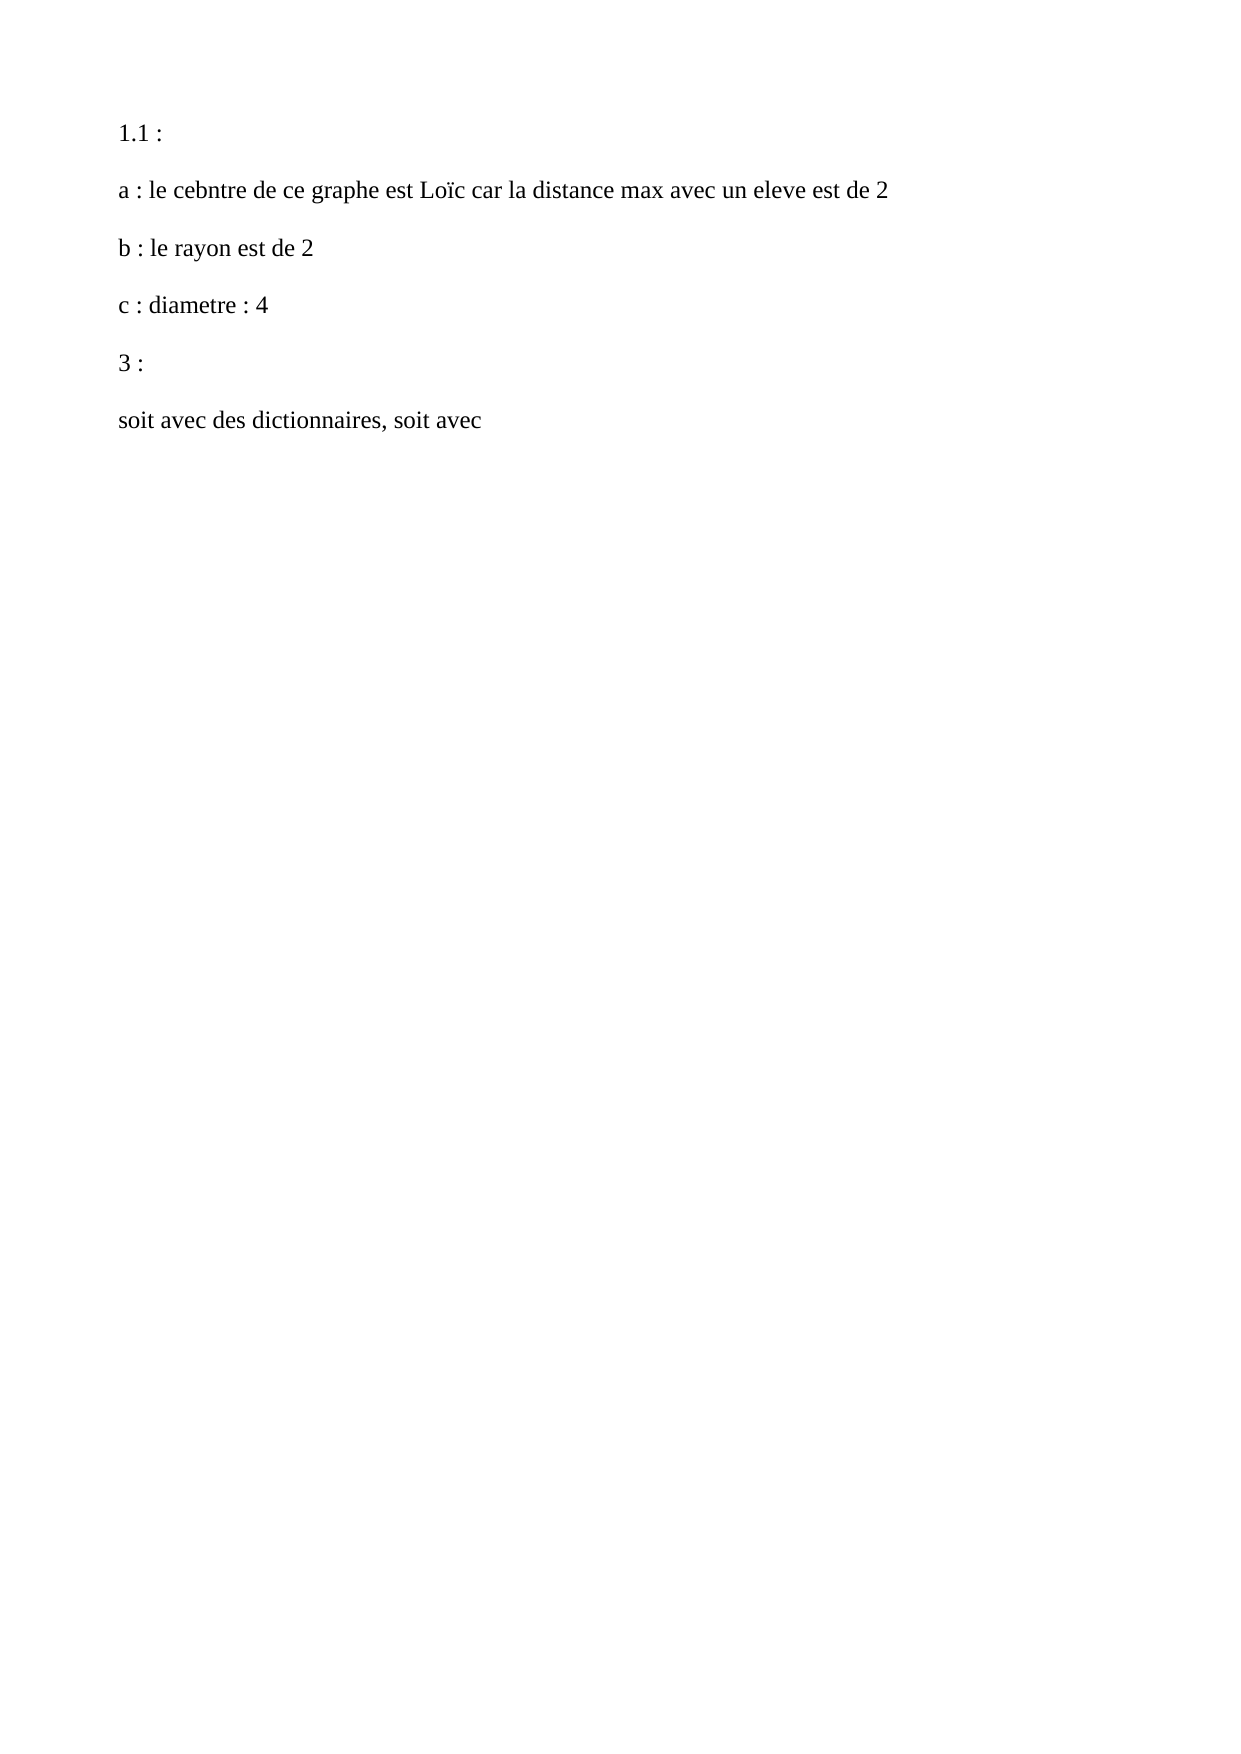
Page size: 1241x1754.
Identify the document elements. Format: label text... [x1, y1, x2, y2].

text a : le cebntre de ce graphe est Loïc car la distance max avec un eleve est de 2 [118, 176, 1122, 204]
text 3 : [118, 348, 1122, 377]
text b : le rayon est de 2 [118, 233, 1122, 262]
text 1.1 : [118, 118, 1122, 147]
text c : diametre : 4 [118, 291, 1122, 319]
text soit avec des dictionnaires, soit avec [118, 406, 1122, 434]
